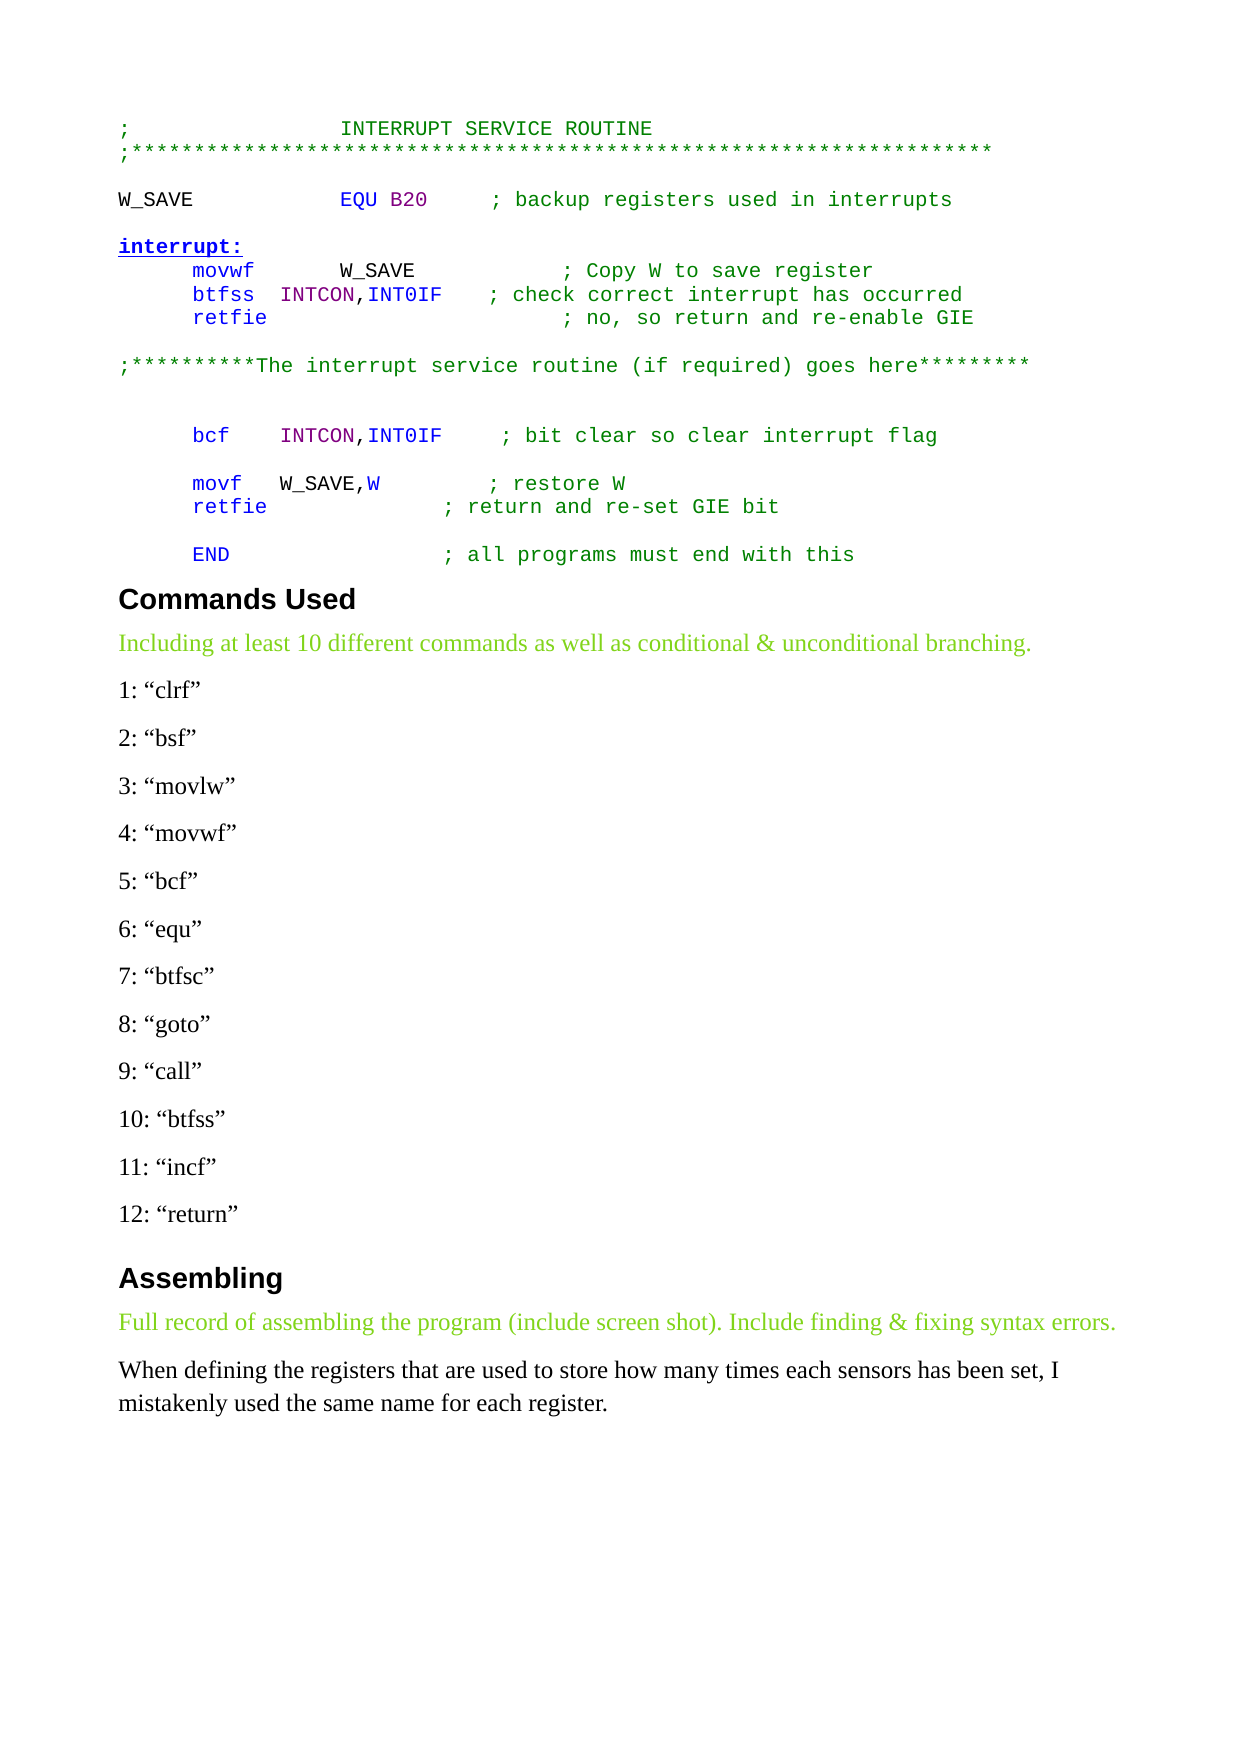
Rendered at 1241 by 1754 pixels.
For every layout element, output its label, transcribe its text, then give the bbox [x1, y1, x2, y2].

text Including at least 10 different commands as well as conditional & unconditional branching. [118, 628, 1122, 657]
text movwf W_SAVE ; Copy W to save register [118, 260, 1122, 284]
subtitle Assembling [118, 1261, 1122, 1295]
text 6: “equ” [118, 914, 1122, 942]
text Full record of assembling the program (include screen shot). Include finding & fixing syntax errors. [118, 1307, 1122, 1336]
text 2: “bsf” [118, 723, 1122, 752]
text retfie ; no, so return and re-enable GIE [118, 307, 1122, 331]
text interrupt: [118, 236, 1122, 260]
text 7: “btfsc” [118, 961, 1122, 990]
text ; INTERRUPT SERVICE ROUTINE [118, 118, 1122, 142]
text btfss INTCON,INT0IF ; check correct interrupt has occurred [118, 284, 1122, 307]
text 3: “movlw” [118, 771, 1122, 799]
text 4: “movwf” [118, 818, 1122, 847]
text 8: “goto” [118, 1009, 1122, 1038]
text ;**********The interrupt service routine (if required) goes here********* [118, 354, 1122, 378]
text 9: “call” [118, 1056, 1122, 1085]
text 12: “return” [118, 1199, 1122, 1228]
text ;********************************************************************* [118, 142, 1122, 165]
subtitle Commands Used [118, 582, 1122, 616]
text W_SAVE EQU B20 ; backup registers used in interrupts [118, 189, 1122, 213]
text 10: “btfss” [118, 1104, 1122, 1133]
text 1: “clrf” [118, 676, 1122, 704]
text 5: “bcf” [118, 866, 1122, 895]
text 11: “incf” [118, 1152, 1122, 1180]
text retfie ; return and re-set GIE bit [118, 496, 1122, 520]
text movf W_SAVE,W ; restore W [118, 473, 1122, 496]
text END ; all programs must end with this [118, 544, 1122, 567]
text When defining the registers that are used to store how many times each sensors has been set, I mistakenly used the same name for each register. [118, 1355, 1122, 1417]
text bcf INTCON,INT0IF ; bit clear so clear interrupt flag [118, 426, 1122, 449]
